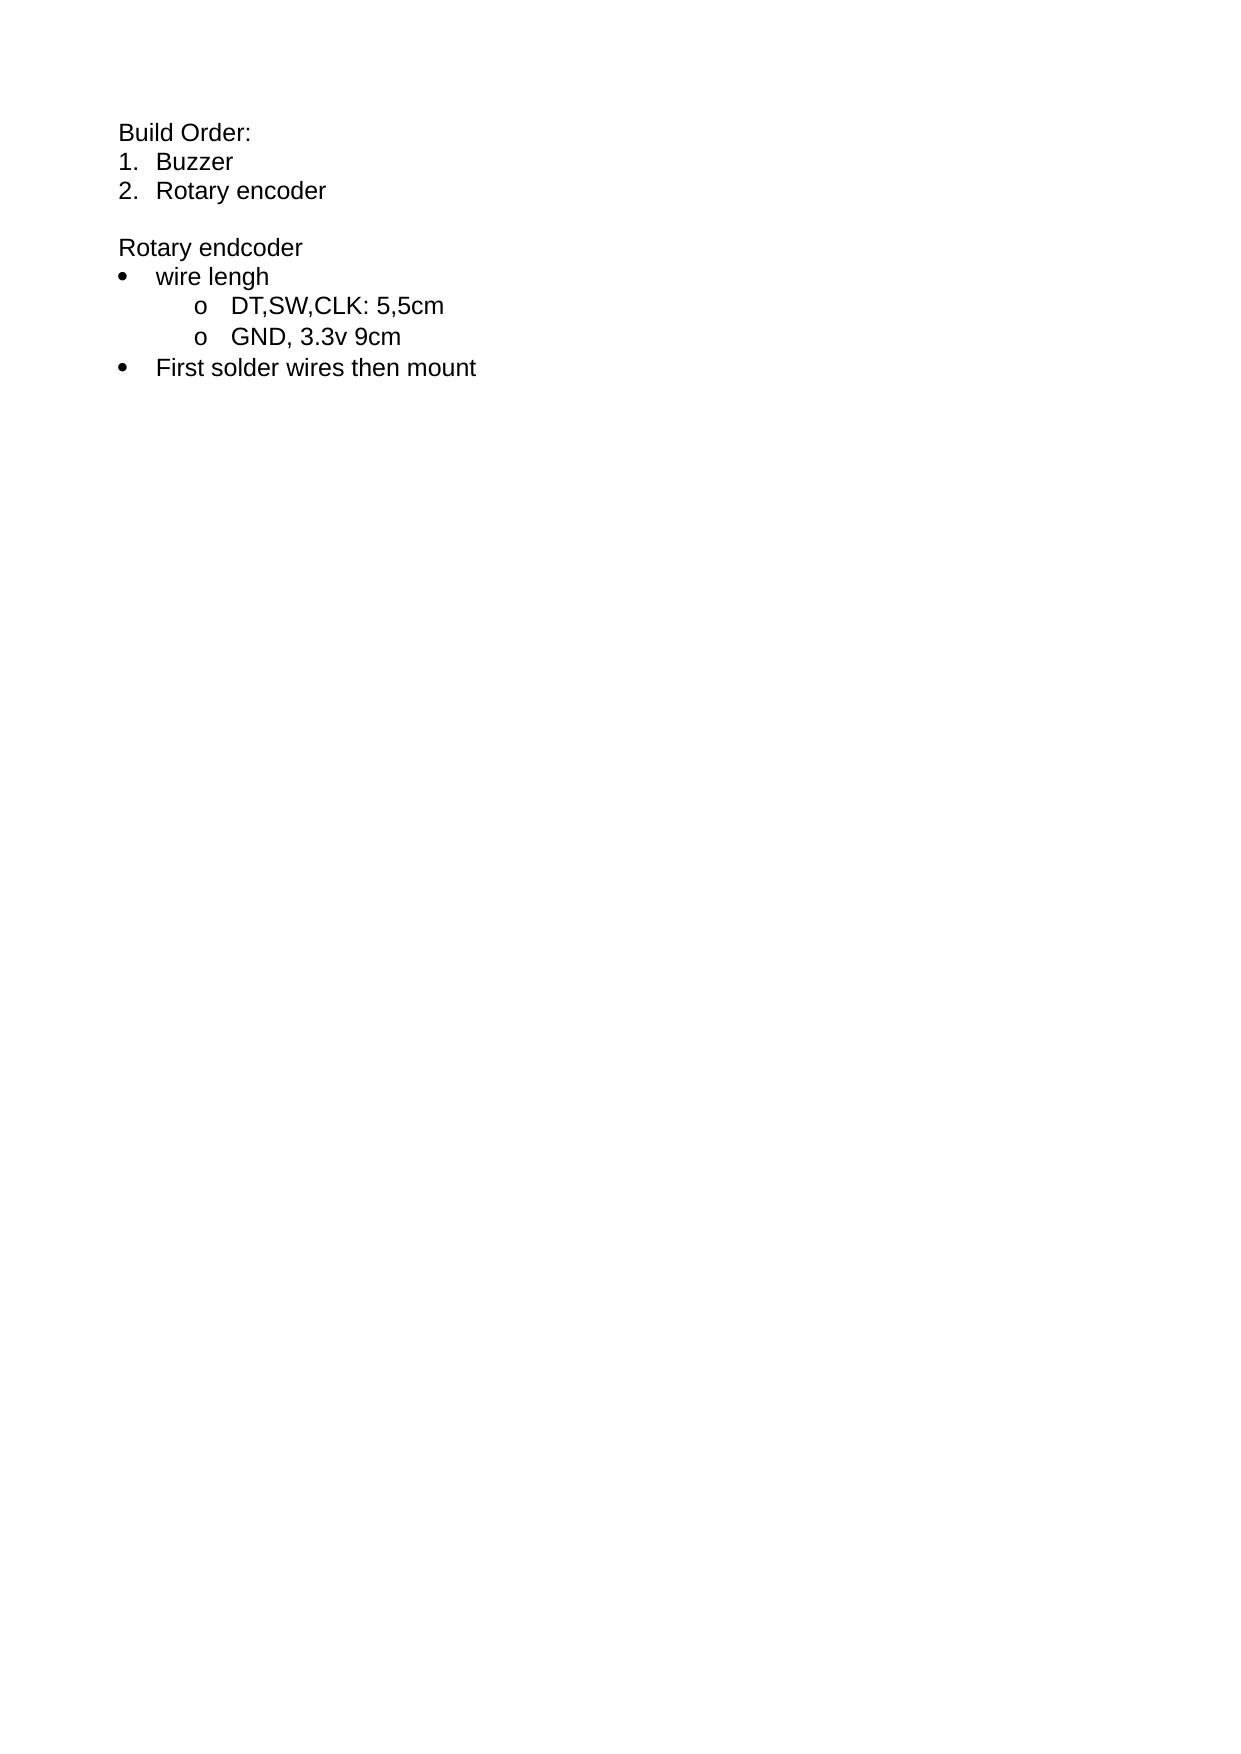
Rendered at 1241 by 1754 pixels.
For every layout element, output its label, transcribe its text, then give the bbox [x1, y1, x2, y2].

list Rotary encoder [118, 176, 1122, 204]
text Rotary endcoder [118, 233, 1122, 262]
list First solder wires then mount [118, 353, 1122, 381]
list wire lengh [118, 262, 1122, 291]
list GND, 3.3v 9cm [193, 322, 1122, 353]
list DT,SW,CLK: 5,5cm [193, 291, 1122, 322]
text Build Order: [118, 118, 1122, 147]
list Buzzer [118, 147, 1122, 176]
